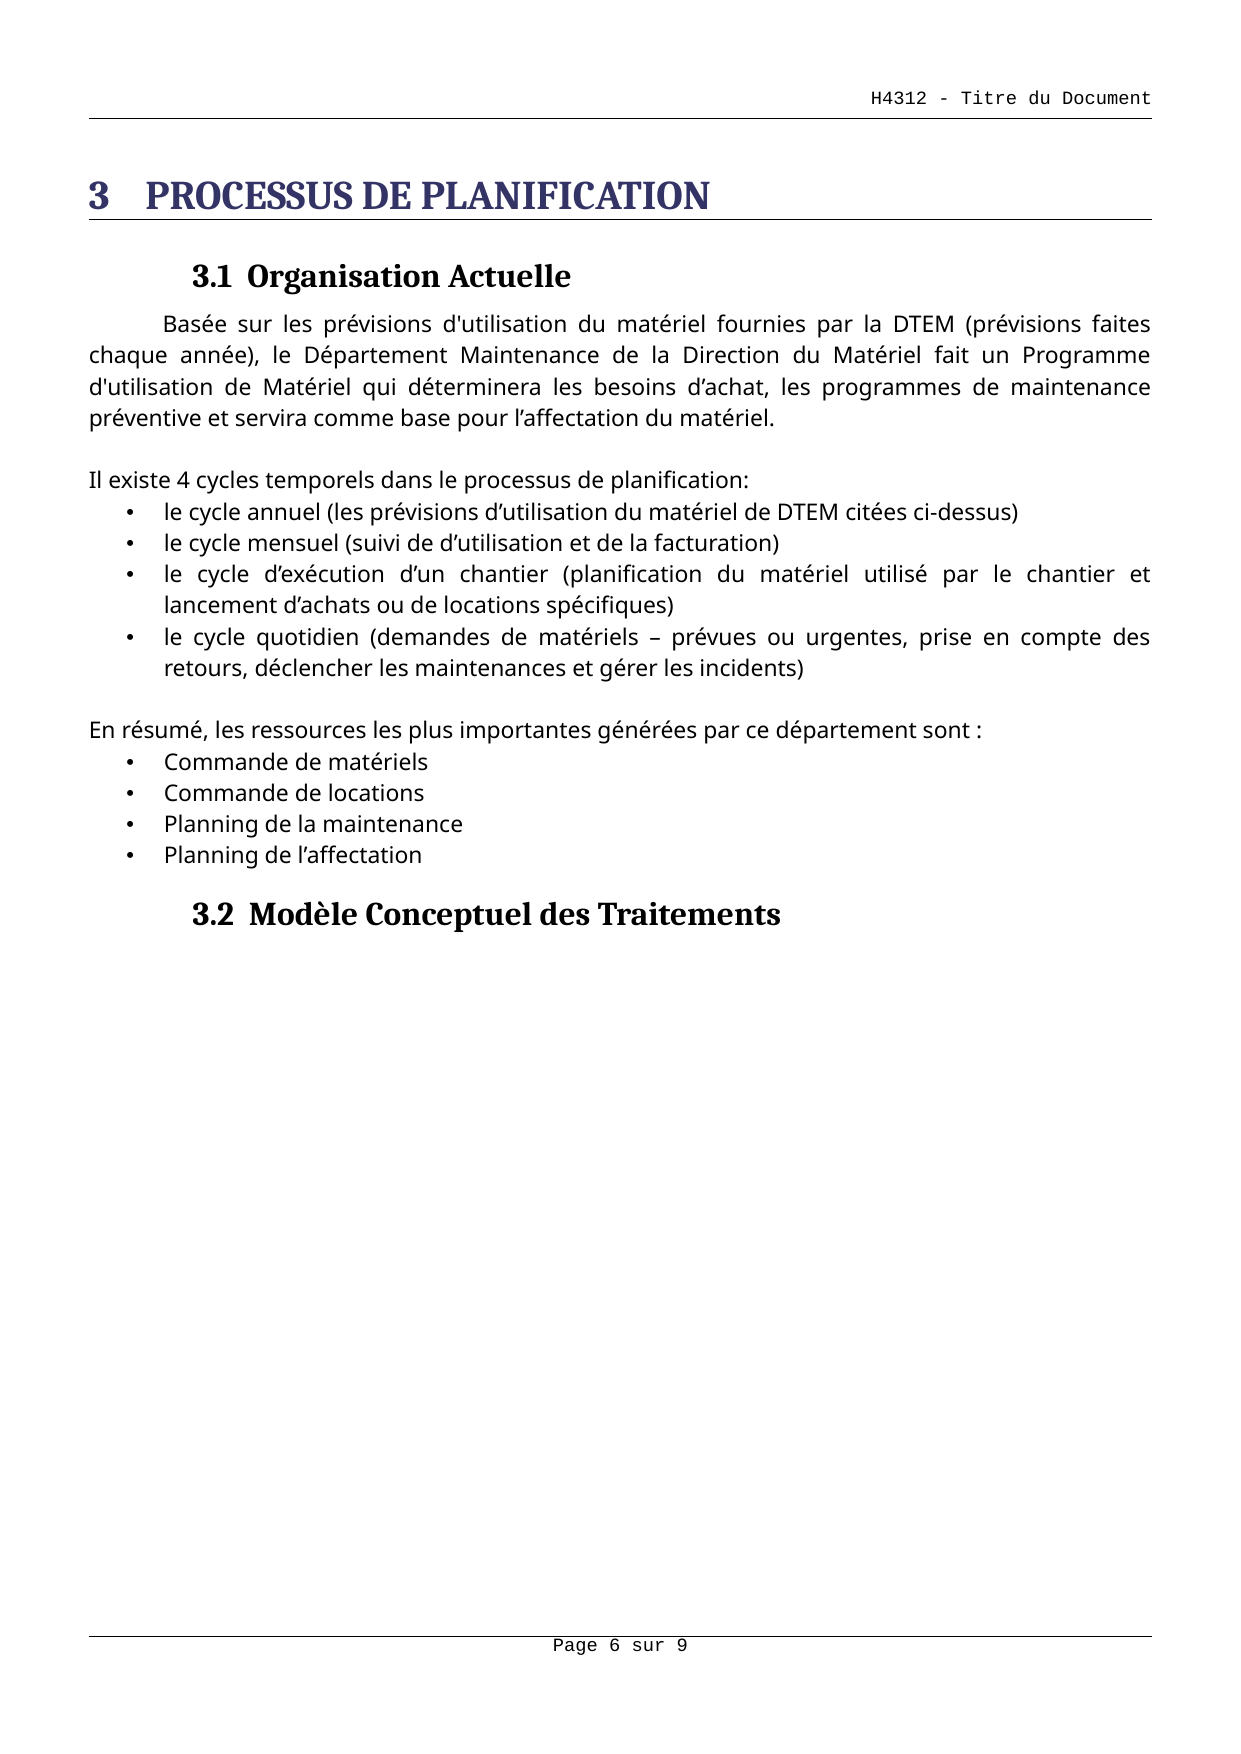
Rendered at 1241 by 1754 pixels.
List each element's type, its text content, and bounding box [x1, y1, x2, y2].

list Planning de l’affectation [126, 839, 1152, 870]
subtitle Organisation Actuelle [133, 257, 1152, 295]
text Basée sur les prévisions d'utilisation du matériel fournies par la DTEM (prévisions faites chaque année), le Département Maintenance de la Direction du Matériel fait un Programme d'utilisation de Matériel qui déterminera les besoins d’achat, les programmes de maintenance préventive et servira comme base pour l’affectation du matériel. [88, 308, 1152, 433]
text Il existe 4 cycles temporels dans le processus de planification: [88, 464, 1152, 495]
list le cycle annuel (les prévisions d’utilisation du matériel de DTEM citées ci-dessus) [126, 495, 1152, 527]
list Commande de locations [126, 777, 1152, 808]
list le cycle quotidien (demandes de matériels – prévues ou urgentes, prise en compte des retours, déclencher les maintenances et gérer les incidents) [126, 620, 1152, 683]
list le cycle mensuel (suivi de d’utilisation et de la facturation) [126, 527, 1152, 558]
text En résumé, les ressources les plus importantes générées par ce département sont : [88, 714, 1152, 745]
subtitle Modèle Conceptuel des Traitements [133, 895, 1152, 934]
list Planning de la maintenance [126, 808, 1152, 839]
list le cycle d’exécution d’un chantier (planification du matériel utilisé par le chantier et lancement d’achats ou de locations spécifiques) [126, 558, 1152, 620]
list Commande de matériels [126, 745, 1152, 777]
subtitle Processus de planification [88, 172, 1152, 219]
